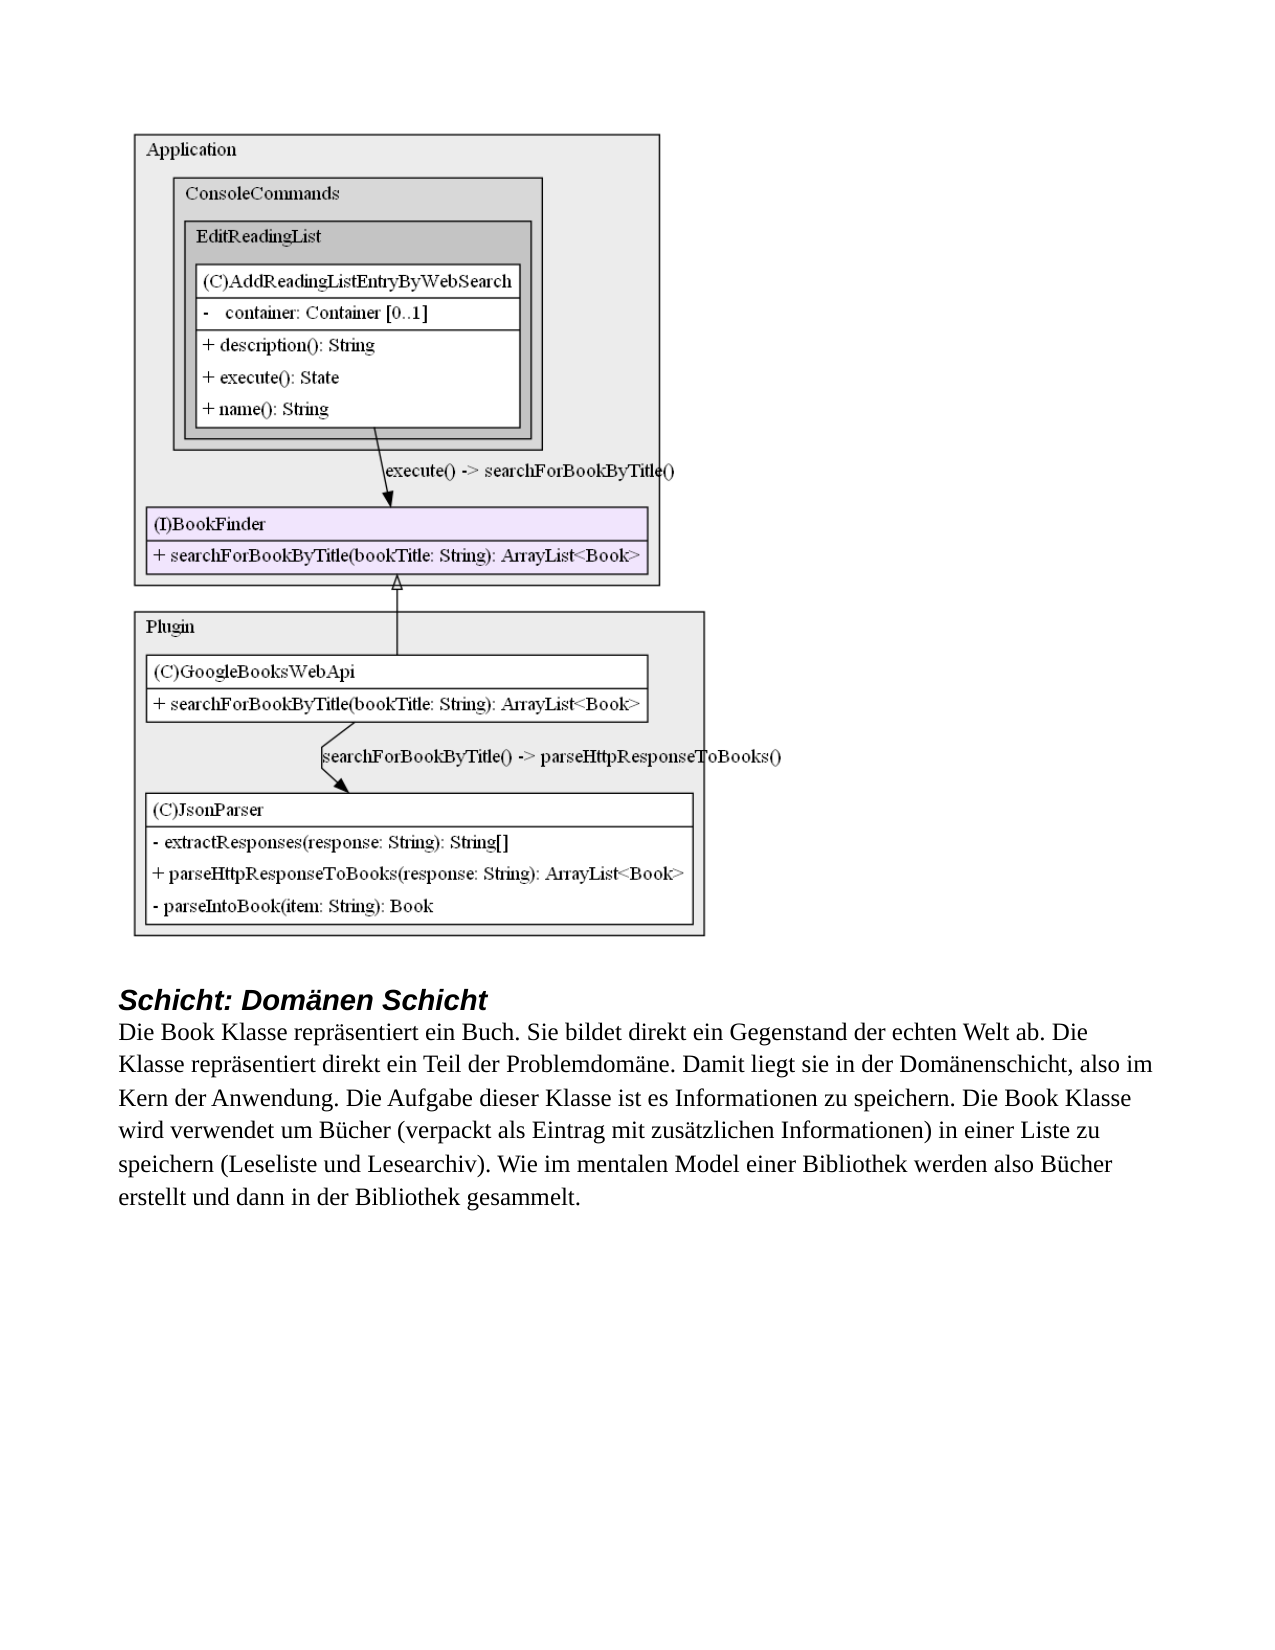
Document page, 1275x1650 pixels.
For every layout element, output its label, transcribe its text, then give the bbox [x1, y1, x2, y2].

text Die Book Klasse repräsentiert ein Buch. Sie bildet direkt ein Gegenstand der echten Welt ab. Die Klasse repräsentiert direkt ein Teil der Problemdomäne. Damit liegt sie in der Domänenschicht, also im Kern der Anwendung. Die Aufgabe dieser Klasse ist es Informationen zu speichern. Die Book Klasse wird verwendet um Bücher (verpackt als Eintrag mit zusätzlichen Informationen) in einer Liste zu speichern (Leseliste und Lesearchiv). Wie im mentalen Model einer Bibliothek werden also Bücher erstellt und dann in der Bibliothek gesammelt. [118, 1017, 1157, 1210]
picture [118, 118, 788, 952]
subtitle Schicht: Domänen Schicht [118, 983, 1157, 1017]
